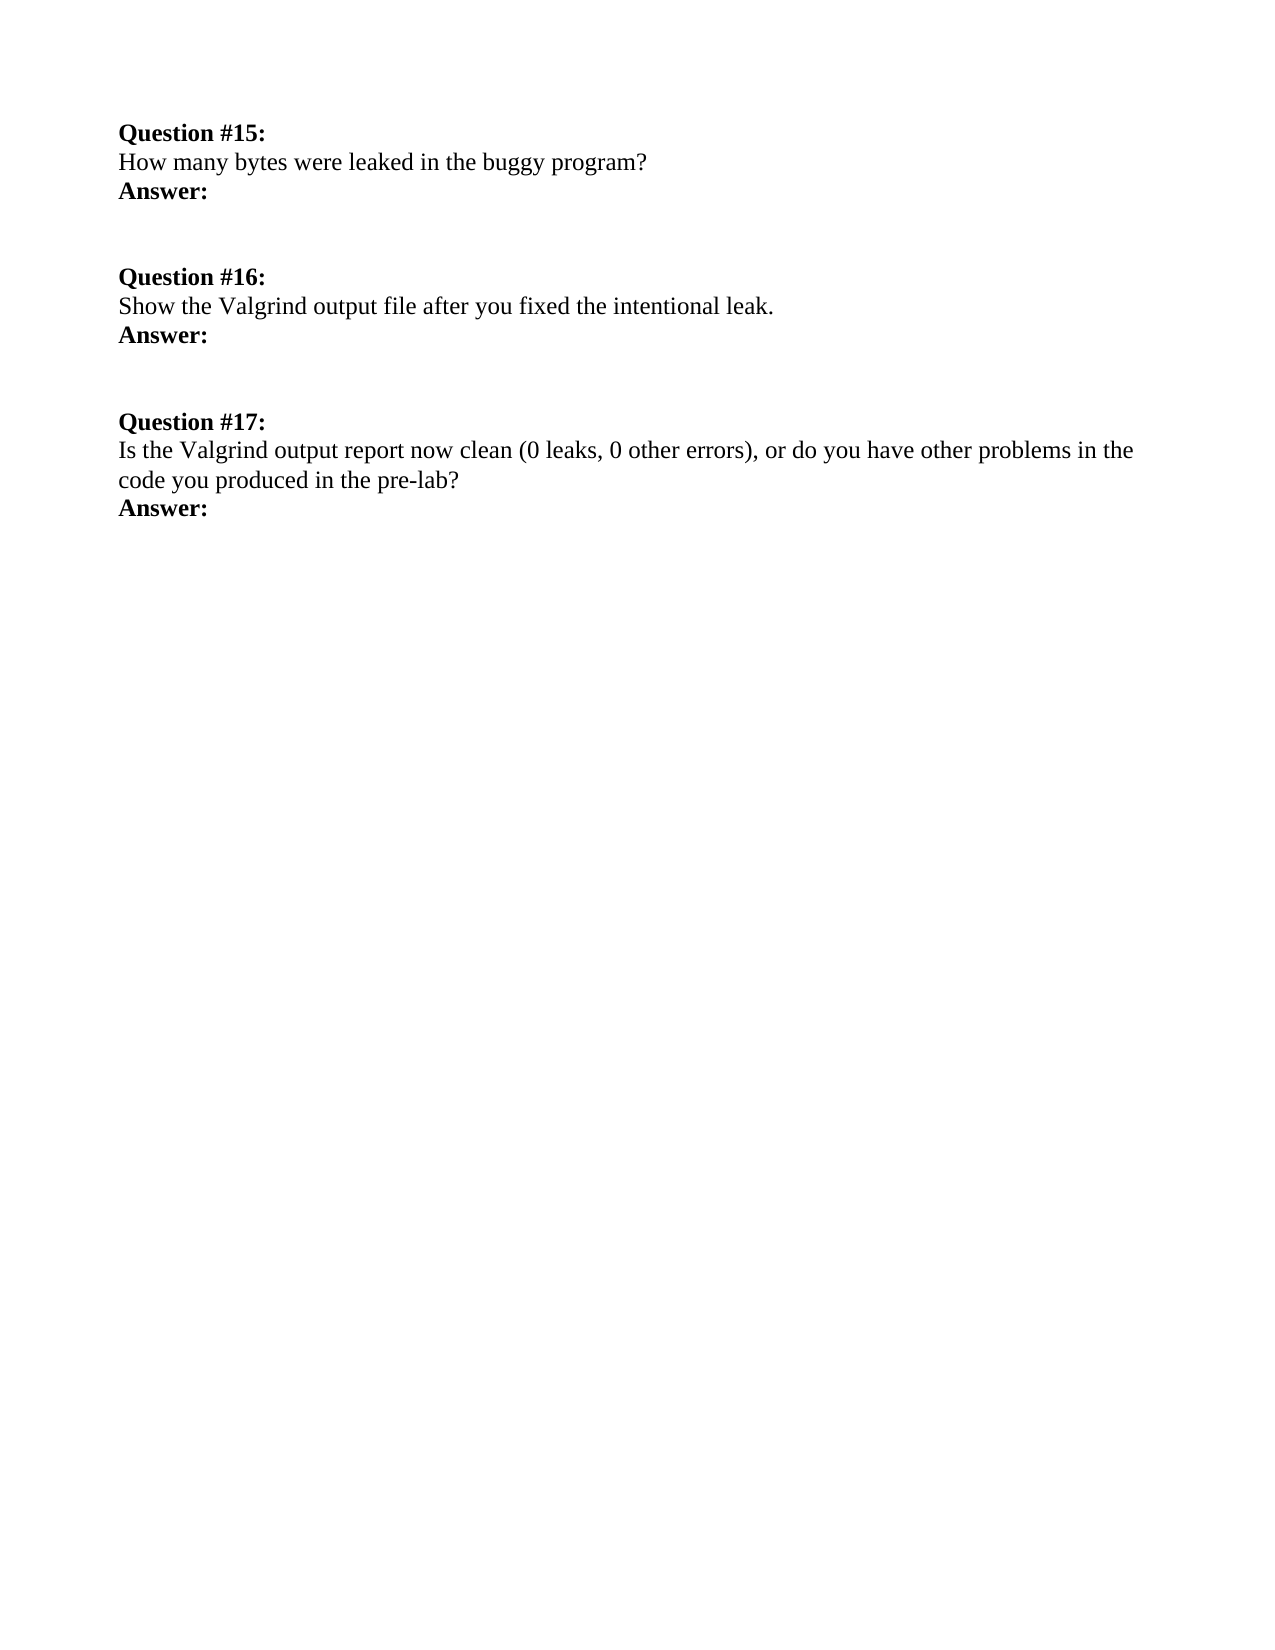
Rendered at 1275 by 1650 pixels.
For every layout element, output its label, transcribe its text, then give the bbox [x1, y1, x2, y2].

text Question #15: [118, 118, 1157, 147]
text Answer: [118, 320, 1157, 349]
text Answer: [118, 493, 1157, 522]
text ﻿Show the Valgrind output file after you fixed the intentional leak. [118, 291, 1157, 320]
text ﻿Is the Valgrind output report now clean (0 leaks, 0 other errors), or do you have other problems in the code you produced in the pre-lab? [118, 435, 1157, 493]
text ﻿How many bytes were leaked in the buggy program? [118, 147, 1157, 176]
text Answer: [118, 176, 1157, 205]
text Question #16: [118, 262, 1157, 291]
text Question #17: [118, 407, 1157, 435]
